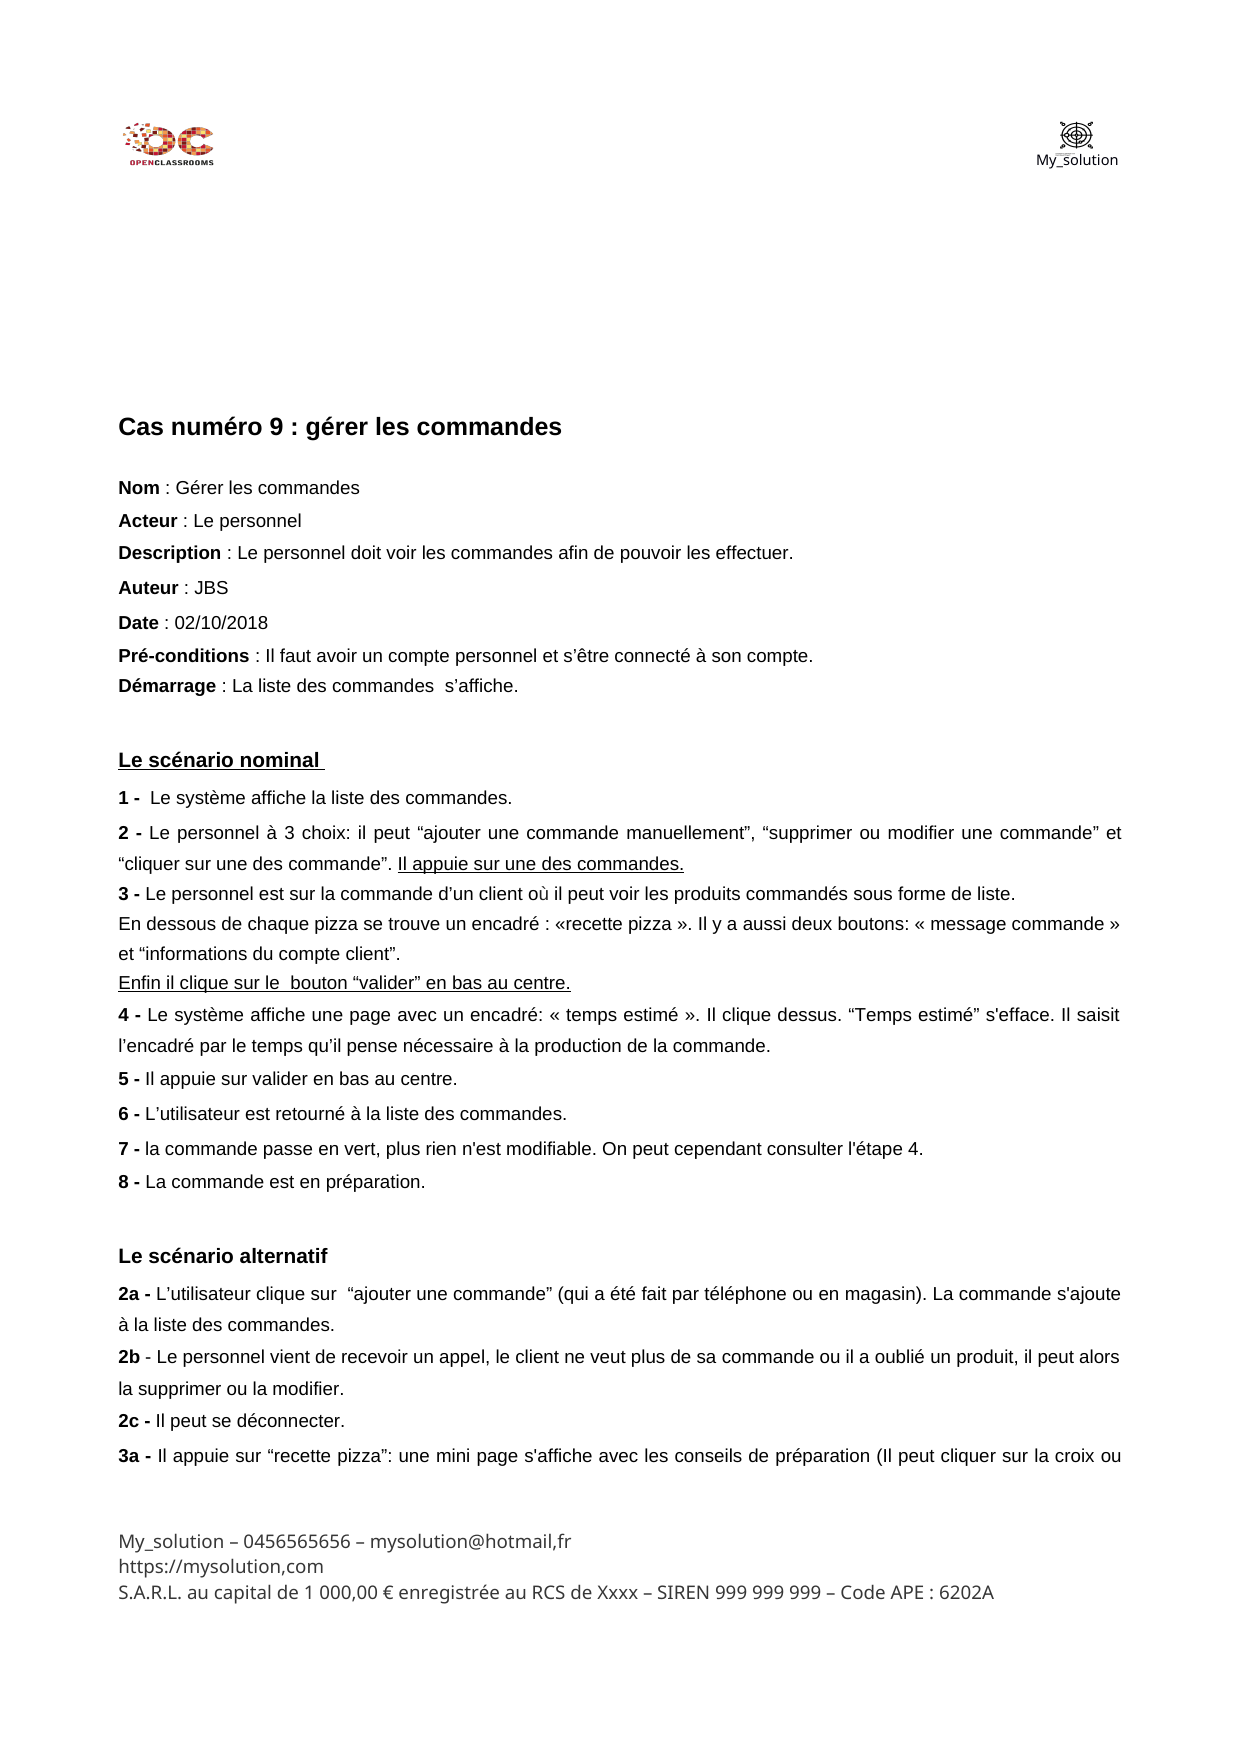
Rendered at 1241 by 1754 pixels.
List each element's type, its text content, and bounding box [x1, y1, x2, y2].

text Description : Le personnel doit voir les commandes afin de pouvoir les effectuer. [118, 539, 1122, 565]
text Enfin il clique sur le bouton “valider” en bas au centre. [118, 972, 1122, 993]
text 7 - la commande passe en vert, plus rien n'est modifiable. On peut cependant consulter l'étape 4. [118, 1135, 1122, 1161]
text Acteur : Le personnel [118, 509, 1122, 531]
text 2 - Le personnel à 3 choix: il peut “ajouter une commande manuellement”, “supprimer ou modifier une commande” et “cliquer sur une des commande”. Il appuie sur une des commandes. [118, 819, 1122, 875]
text 2b - Le personnel vient de recevoir un appel, le client ne veut plus de sa commande ou il a oublié un produit, il peut alors la supprimer ou la modifier. [118, 1344, 1122, 1399]
text Cas numéro 9 : gérer les commandes [118, 409, 1122, 443]
text 3a - Il appuie sur “recette pizza”: une mini page s'affiche avec les conseils de préparation (Il peut cliquer sur la croix ou [118, 1442, 1122, 1468]
text Pré-conditions : Il faut avoir un compte personnel et s’être connecté à son compte. [118, 645, 1122, 666]
text Date : 02/10/2018 [118, 610, 1122, 635]
text 3 - Le personnel est sur la commande d’un client où il peut voir les produits commandés sous forme de liste. [118, 883, 1122, 904]
text Nom : Gérer les commandes [118, 474, 1122, 500]
text 1 - Le système affiche la liste des commandes. [118, 784, 1122, 810]
text 6 - L’utilisateur est retourné à la liste des commandes. [118, 1100, 1122, 1126]
picture [119, 118, 217, 170]
text Auteur : JBS [118, 574, 1122, 600]
text 5 - Il appuie sur valider en bas au centre. [118, 1065, 1122, 1091]
text 8 - La commande est en préparation. [118, 1171, 1122, 1192]
text 2a - L’utilisateur clique sur “ajouter une commande” (qui a été fait par téléphone ou en magasin). La commande s'ajoute à la liste des commandes. [118, 1280, 1122, 1336]
text 2c - Il peut se déconnecter. [118, 1407, 1122, 1433]
text En dessous de chaque pizza se trouve un encadré : «recette pizza ». Il y a aussi deux boutons: « message commande » et “informations du compte client”. [118, 913, 1122, 964]
text Le scénario nominal [118, 745, 1122, 774]
text Démarrage : La liste des commandes s’affiche. [118, 674, 1122, 696]
picture [1052, 118, 1101, 158]
text Le scénario alternatif [118, 1241, 1122, 1270]
text 4 - Le système affiche une page avec un encadré: « temps estimé ». Il clique dessus. “Temps estimé” s'efface. Il saisit l’encadré par le temps qu’il pense nécessaire à la production de la commande. [118, 1002, 1122, 1057]
